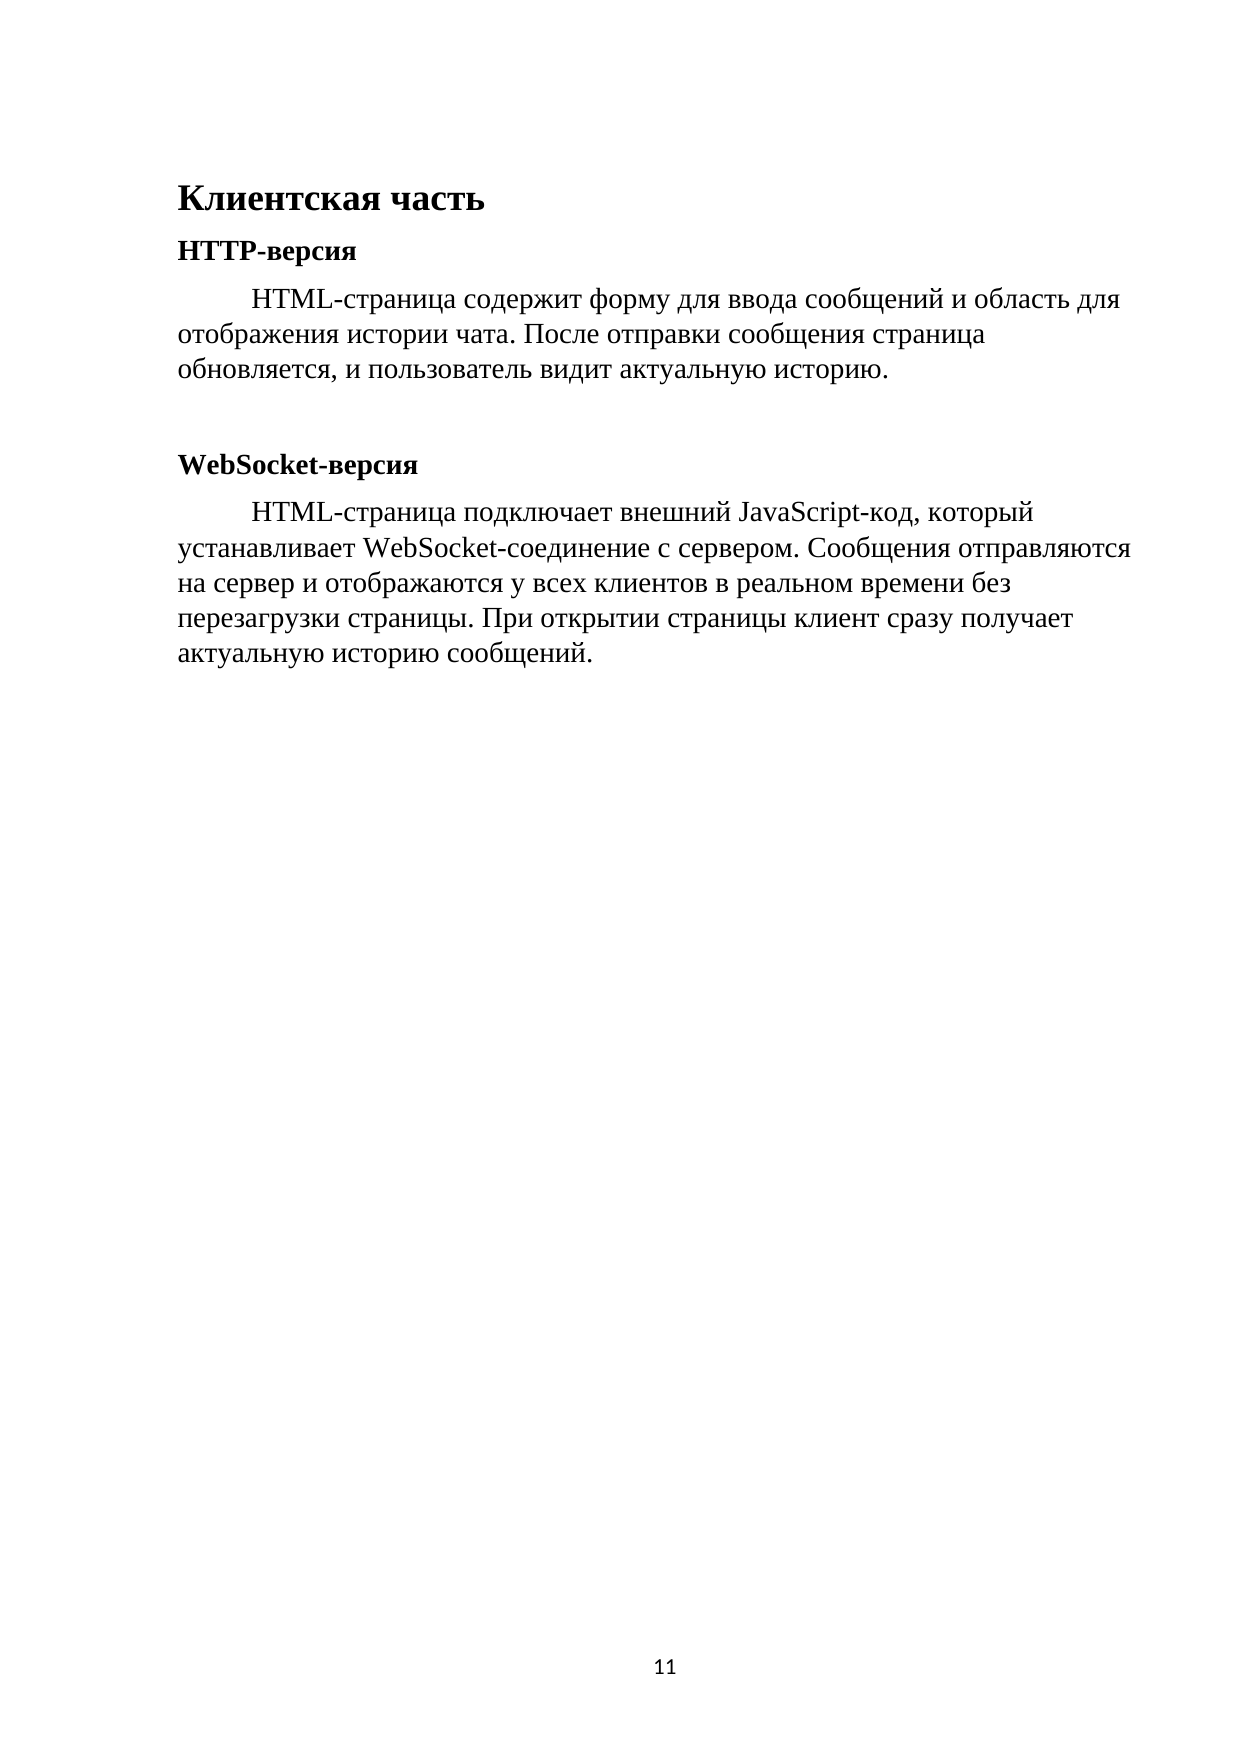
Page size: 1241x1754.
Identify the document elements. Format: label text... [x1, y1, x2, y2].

text WebSocket-версия [177, 447, 1152, 480]
text HTTP-версия [177, 233, 1152, 267]
text Клиентская часть [177, 176, 1152, 219]
text HTML-страница содержит форму для ввода сообщений и область для отображения истории чата. После отправки сообщения страница обновляется, и пользователь видит актуальную историю. [177, 281, 1152, 385]
text HTML-страница подключает внешний JavaScript-код, который устанавливает WebSocket-соединение с сервером. Сообщения отправляются на сервер и отображаются у всех клиентов в реальном времени без перезагрузки страницы. При открытии страницы клиент сразу получает актуальную историю сообщений. [177, 494, 1152, 669]
